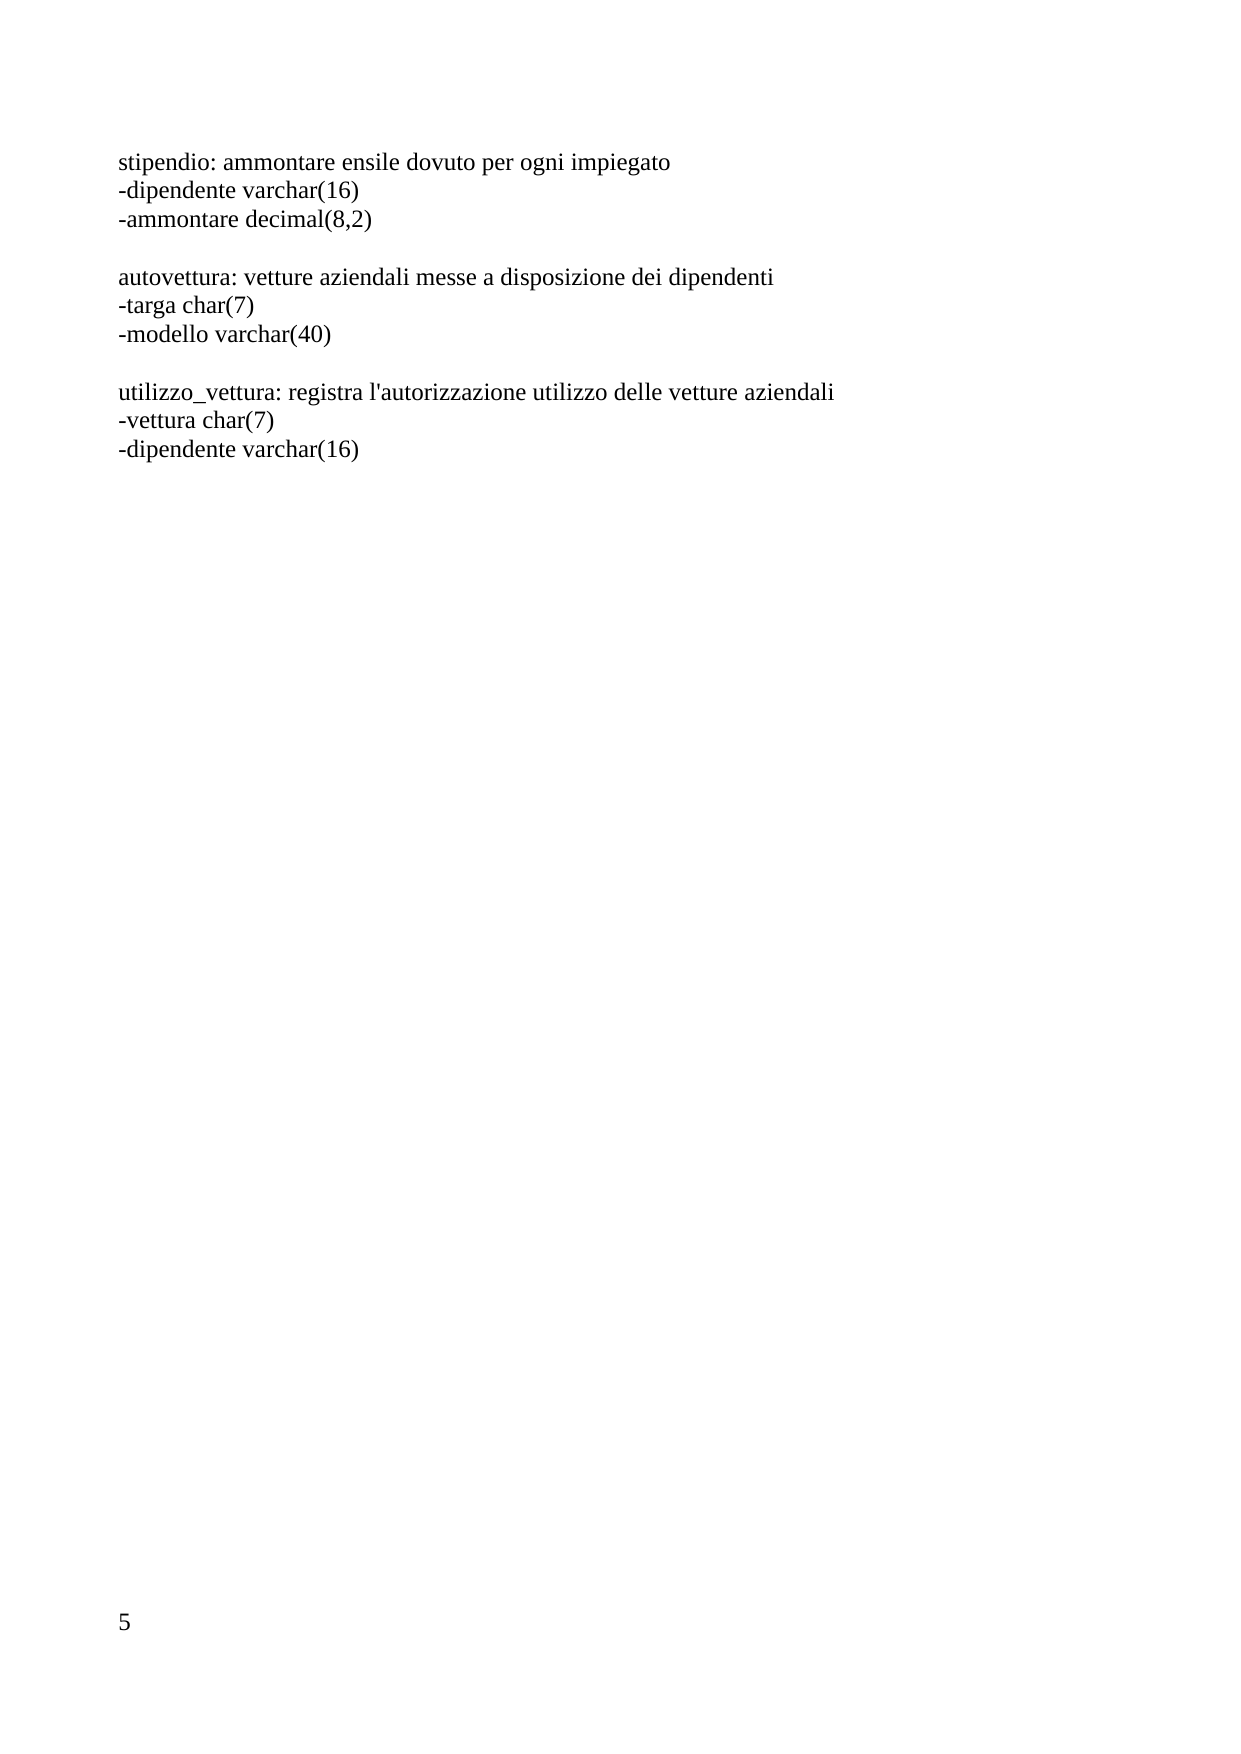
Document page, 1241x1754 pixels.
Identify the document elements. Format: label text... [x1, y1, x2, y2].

text stipendio: ammontare ensile dovuto per ogni impiegato [118, 147, 1122, 176]
text -dipendente varchar(16) [118, 434, 1122, 463]
text -modello varchar(40) [118, 319, 1122, 348]
text -vettura char(7) [118, 406, 1122, 434]
text -ammontare decimal(8,2) [118, 204, 1122, 233]
text autovettura: vetture aziendali messe a disposizione dei dipendenti [118, 262, 1122, 291]
text -dipendente varchar(16) [118, 176, 1122, 204]
text -targa char(7) [118, 291, 1122, 319]
text utilizzo_vettura: registra l'autorizzazione utilizzo delle vetture aziendali [118, 377, 1122, 406]
